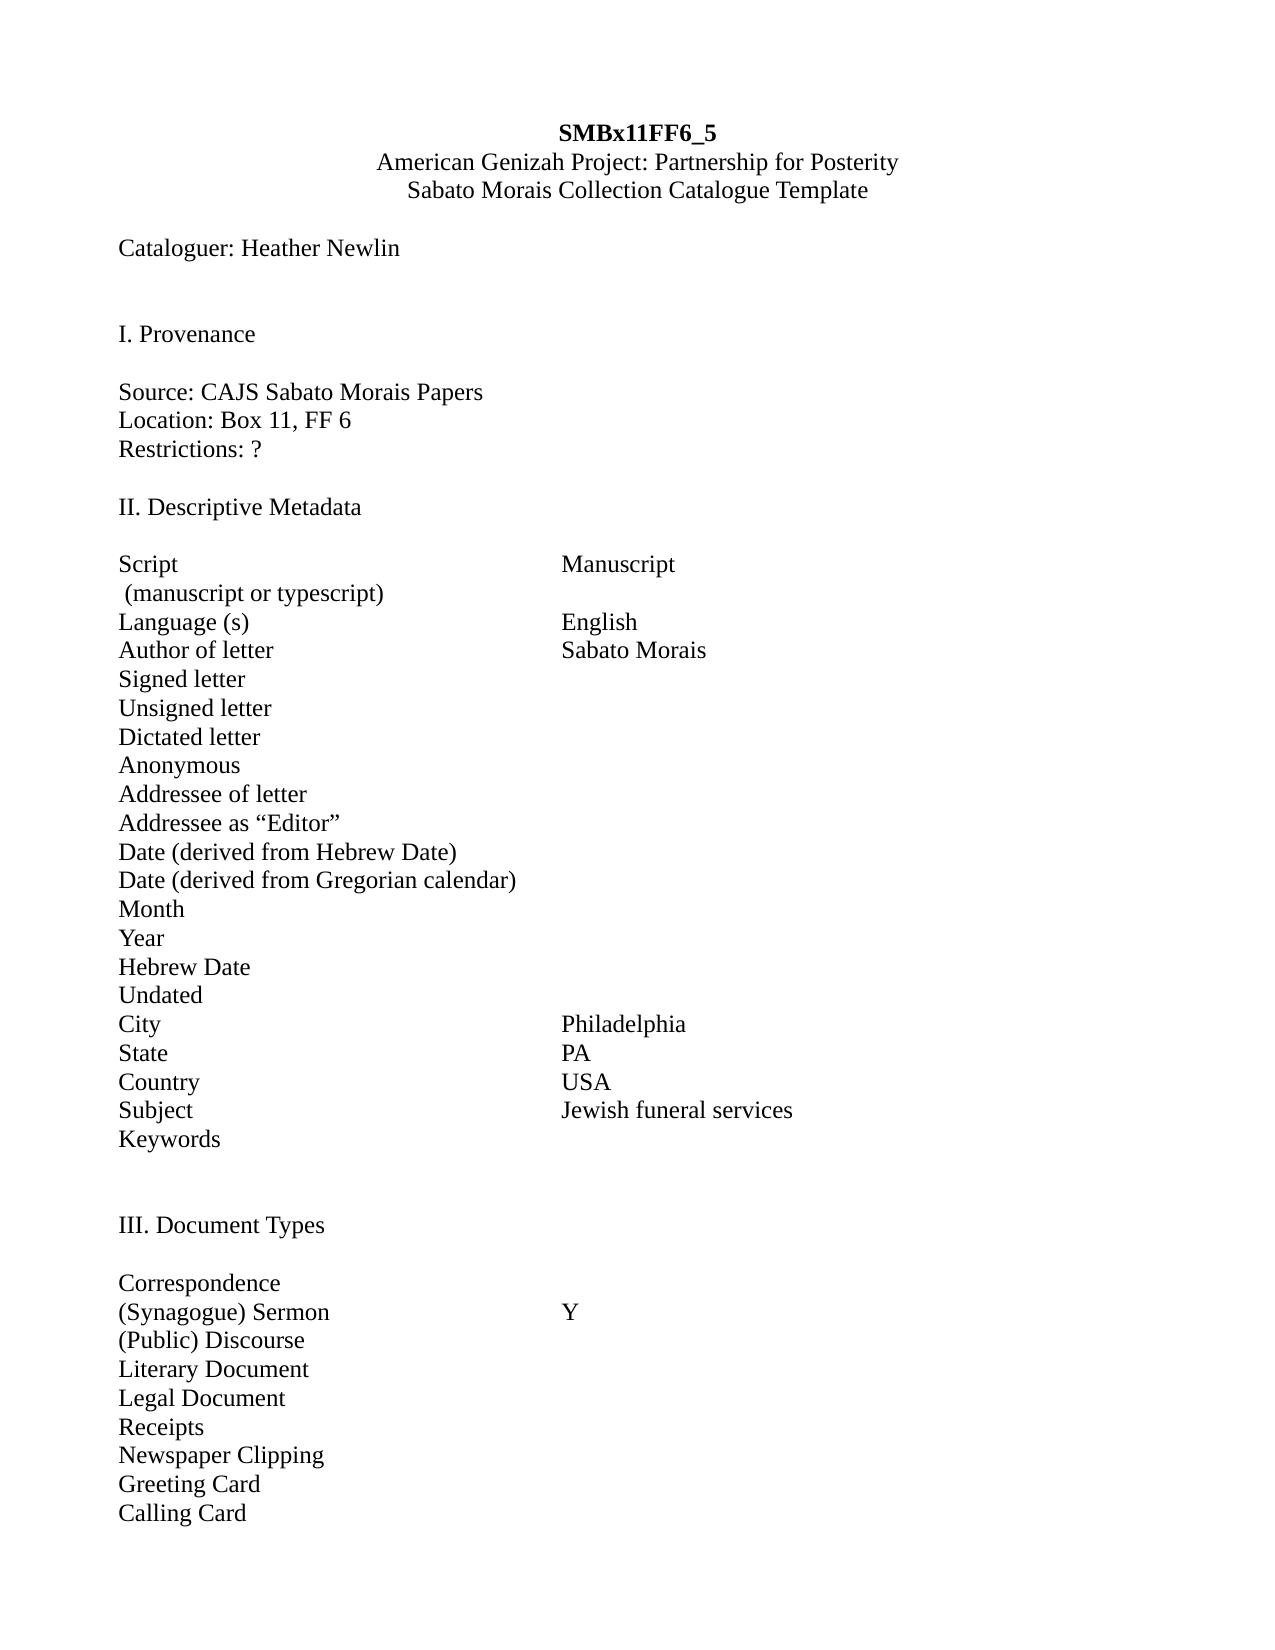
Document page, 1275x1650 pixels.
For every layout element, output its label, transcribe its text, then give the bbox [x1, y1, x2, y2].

text Country USA [118, 1067, 1157, 1096]
text American Genizah Project: Partnership for Posterity [118, 147, 1157, 176]
text Correspondence [118, 1268, 1157, 1297]
text Date (derived from Hebrew Date) [118, 837, 1157, 866]
text City Philadelphia [118, 1009, 1157, 1038]
text Calling Card [118, 1498, 1157, 1527]
text Year [118, 923, 1157, 952]
text Receipts [118, 1412, 1157, 1441]
text II. Descriptive Metadata [118, 492, 1157, 521]
text III. Document Types [118, 1211, 1157, 1239]
text Restrictions: ? [118, 434, 1157, 463]
text Newspaper Clipping [118, 1441, 1157, 1469]
text Cataloguer: Heather Newlin [118, 233, 1157, 262]
text Hebrew Date [118, 952, 1157, 981]
text I. Provenance [118, 319, 1157, 348]
text (manuscript or typescript) [118, 578, 1157, 607]
text Subject Jewish funeral services [118, 1096, 1157, 1124]
text State PA [118, 1038, 1157, 1067]
text Script Manuscript [118, 549, 1157, 578]
text (Public) Discourse [118, 1326, 1157, 1354]
text Greeting Card [118, 1469, 1157, 1498]
text Month [118, 894, 1157, 923]
text Source: CAJS Sabato Morais Papers [118, 377, 1157, 406]
text Addressee of letter [118, 779, 1157, 808]
text Dictated letter [118, 722, 1157, 751]
text Anonymous [118, 751, 1157, 779]
text Addressee as “Editor” [118, 808, 1157, 837]
text Undated [118, 981, 1157, 1009]
text Signed letter [118, 664, 1157, 693]
text (Synagogue) Sermon Y [118, 1297, 1157, 1326]
text Keywords [118, 1124, 1157, 1153]
text SMBx11FF6_5 [118, 118, 1157, 147]
text Location: Box 11, FF 6 [118, 406, 1157, 434]
text Unsigned letter [118, 693, 1157, 722]
text Literary Document [118, 1354, 1157, 1383]
text Date (derived from Gregorian calendar) [118, 866, 1157, 894]
text Author of letter Sabato Morais [118, 636, 1157, 664]
text Sabato Morais Collection Catalogue Template [118, 176, 1157, 204]
text Language (s) English [118, 607, 1157, 636]
text Legal Document [118, 1383, 1157, 1412]
